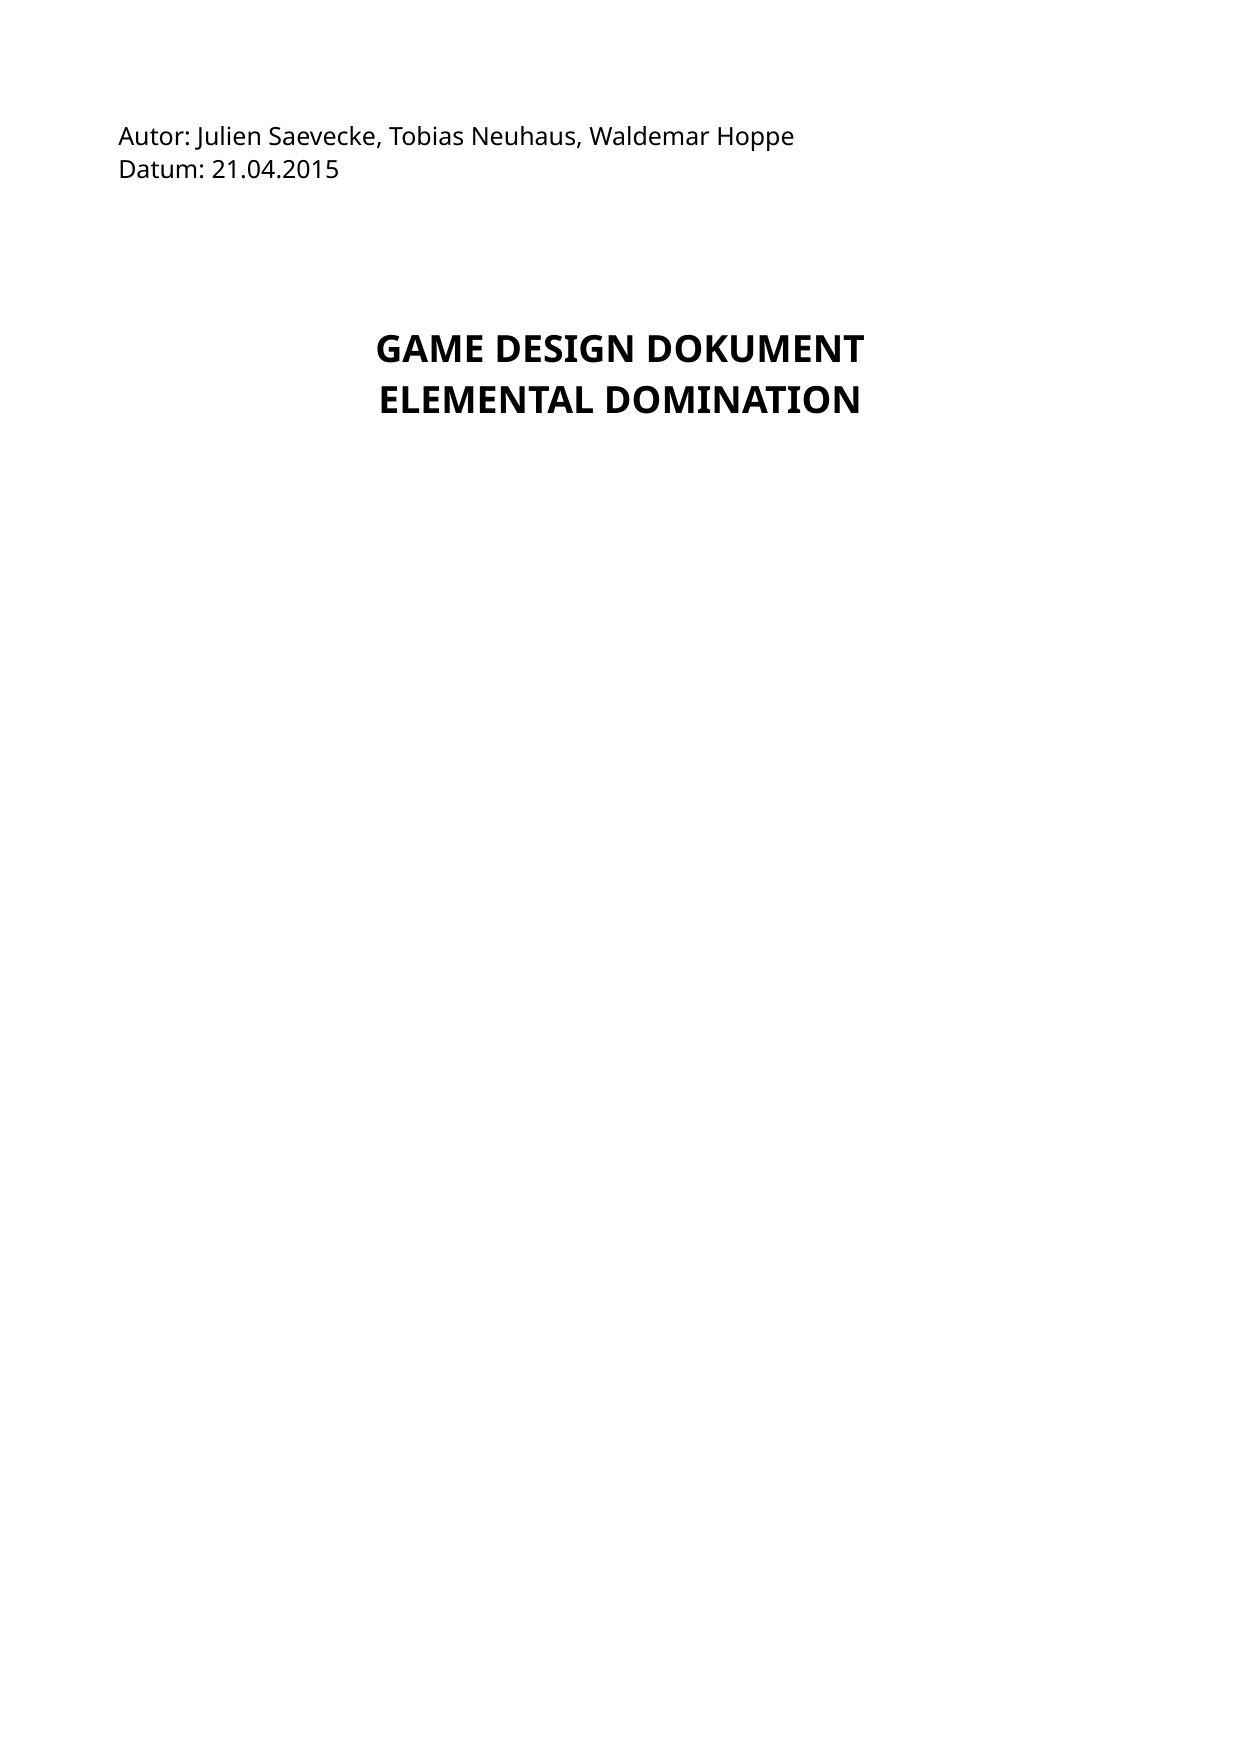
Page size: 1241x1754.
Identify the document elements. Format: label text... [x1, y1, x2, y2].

text Autor: Julien Saevecke, Tobias Neuhaus, Waldemar Hoppe [118, 118, 1122, 152]
text ELEMENTAL DOMINATION [118, 373, 1122, 424]
text Datum: 21.04.2015 [118, 152, 1122, 186]
text GAME DESIGN DOKUMENT [118, 322, 1122, 373]
